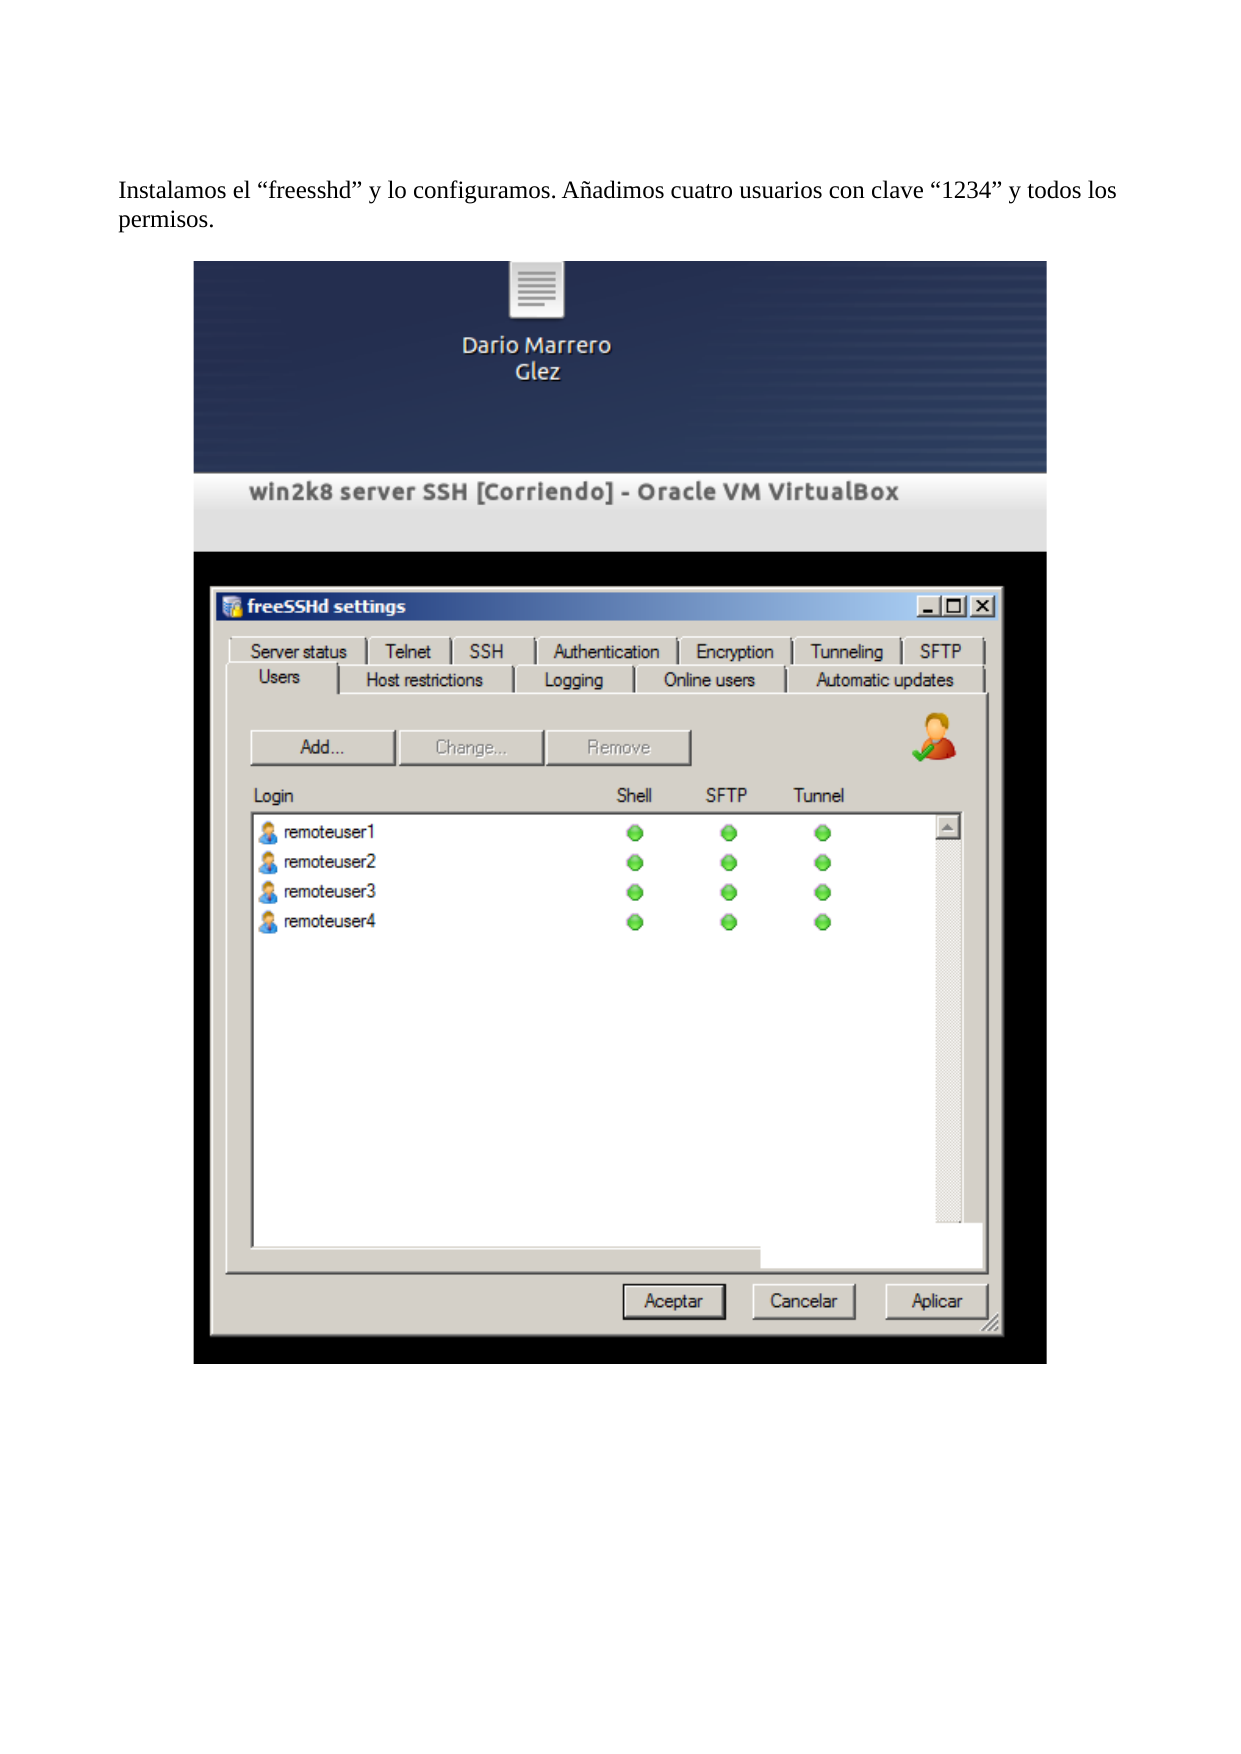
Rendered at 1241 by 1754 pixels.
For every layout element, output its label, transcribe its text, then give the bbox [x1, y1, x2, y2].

text Instalamos el “freesshd” y lo configuramos. Añadimos cuatro usuarios con clave “1234” y todos los permisos. [118, 176, 1122, 233]
picture [193, 261, 1047, 1364]
